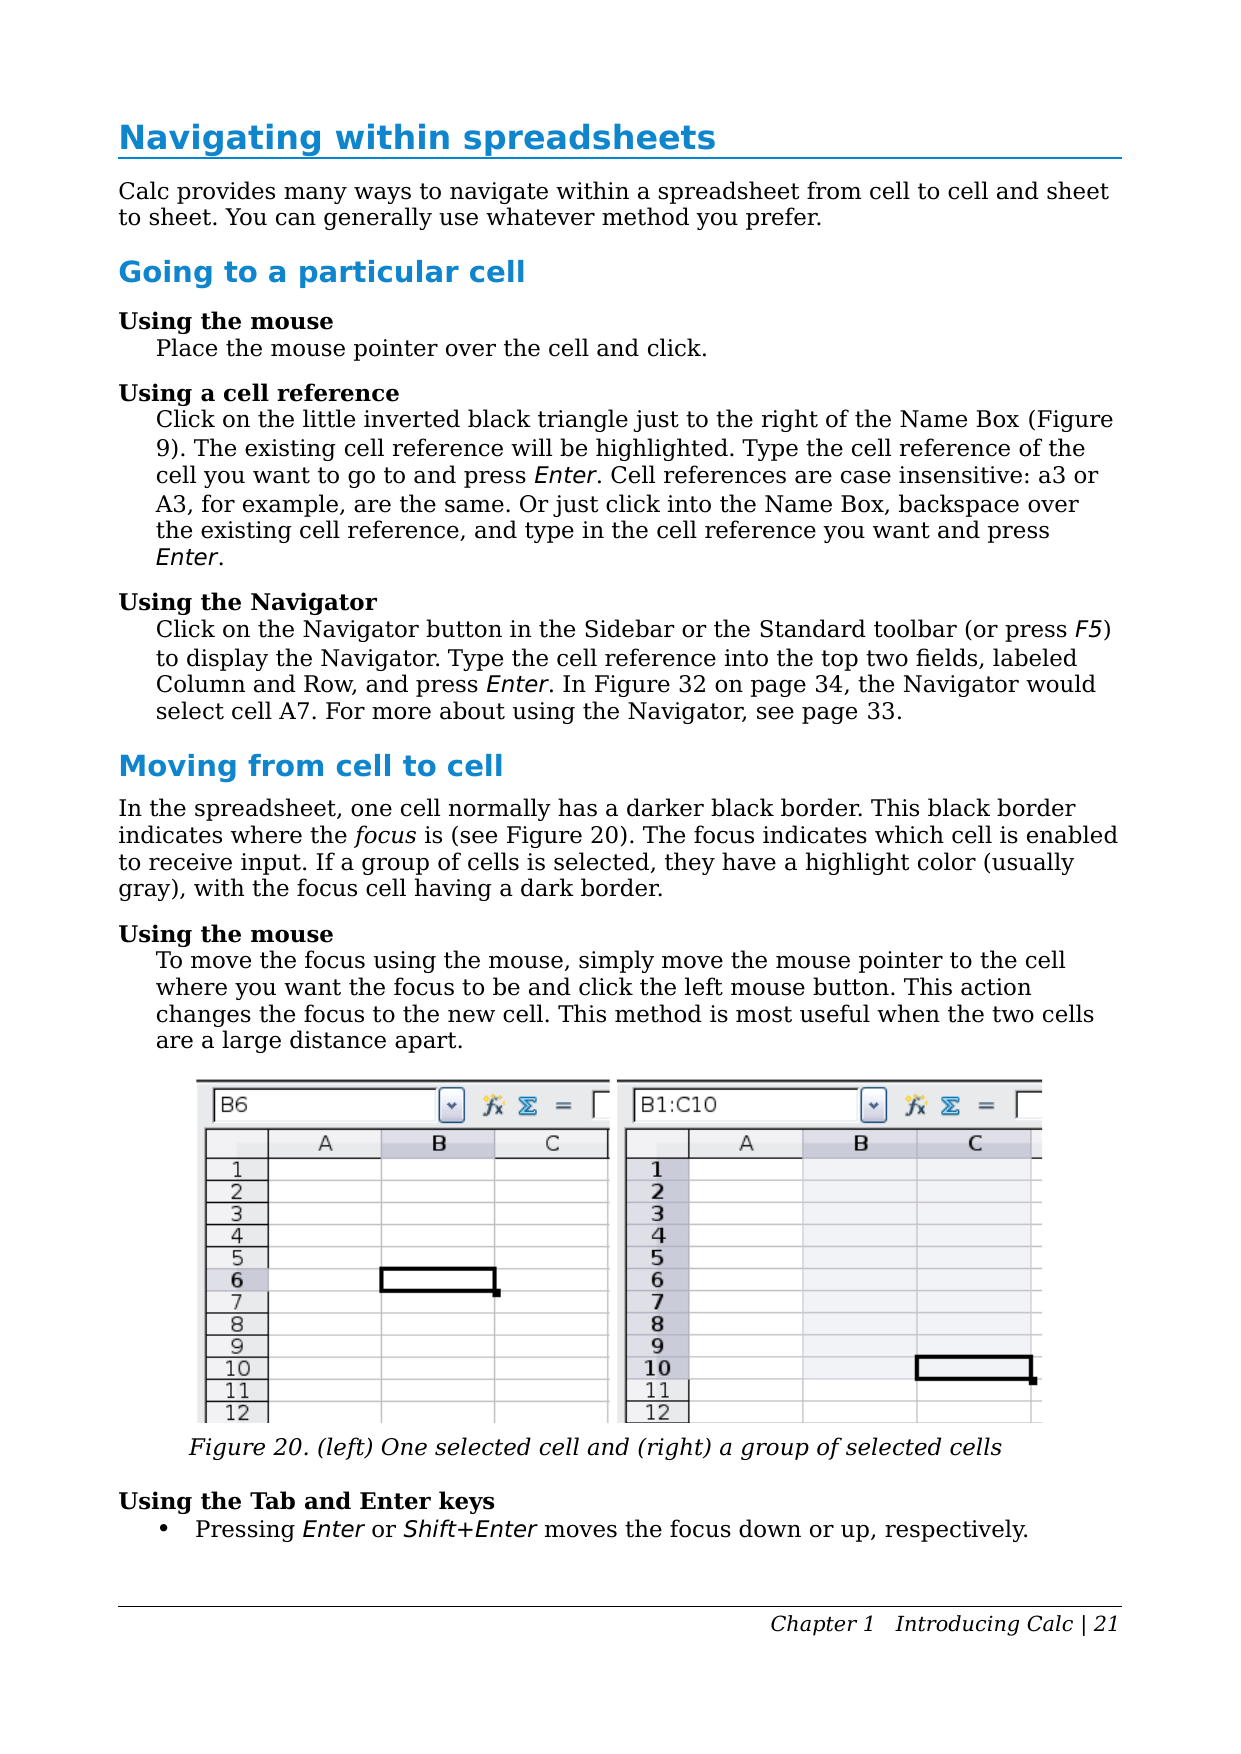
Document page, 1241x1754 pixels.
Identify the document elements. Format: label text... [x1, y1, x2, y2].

text Using the Tab and Enter keys [118, 1488, 1122, 1514]
text Place the mouse pointer over the cell and click. [156, 335, 1122, 361]
picture [616, 1079, 1043, 1423]
text In the spreadsheet, one cell normally has a darker black border. This black border indicates where the focus is (see Figure 20). The focus indicates which cell is enabled to receive input. If a group of cells is selected, they have a highlight color (usually gray), with the focus cell having a dark border. [118, 796, 1122, 902]
text Using the mouse [118, 921, 1122, 947]
subtitle Navigating within spreadsheets [118, 118, 1122, 157]
text Using the Navigator [118, 589, 1122, 616]
text Click on the Navigator button in the Sidebar or the Standard toolbar (or press F5) to display the Navigator. Type the cell reference into the top two fields, labeled Column and Row, and press Enter. In Figure 32 on page 34, the Navigator would select cell A7. For more about using the Navigator, see page 33. [156, 616, 1122, 725]
text Using a cell reference [118, 380, 1122, 407]
text Calc provides many ways to navigate within a spreadsheet from cell to cell and sheet to sheet. You can generally use whatever method you prefer. [118, 178, 1122, 231]
text Click on the little inverted black triangle just to the right of the Name Box (Figure 9). The existing cell reference will be highlighted. Type the cell reference of the cell you want to go to and press Enter. Cell references are case insensitive: a3 or A3, for example, are the same. Or just click into the Name Box, backspace over the existing cell reference, and type in the cell reference you want and press Enter. [156, 407, 1122, 571]
text To move the focus using the mouse, simply move the mouse pointer to the cell where you want the focus to be and click the left mouse button. This action changes the focus to the new cell. This method is most useful when the two cells are a large distance apart. [156, 947, 1122, 1054]
text Using the mouse [118, 308, 1122, 335]
text Figure 20. (left) One selected cell and (right) a group of selected cells [189, 1434, 1051, 1461]
subtitle Going to a particular cell [118, 256, 1122, 289]
list Pressing Enter or Shift+Enter moves the focus down or up, respectively. [156, 1514, 1122, 1544]
subtitle Moving from cell to cell [118, 749, 1122, 783]
picture [196, 1079, 610, 1423]
